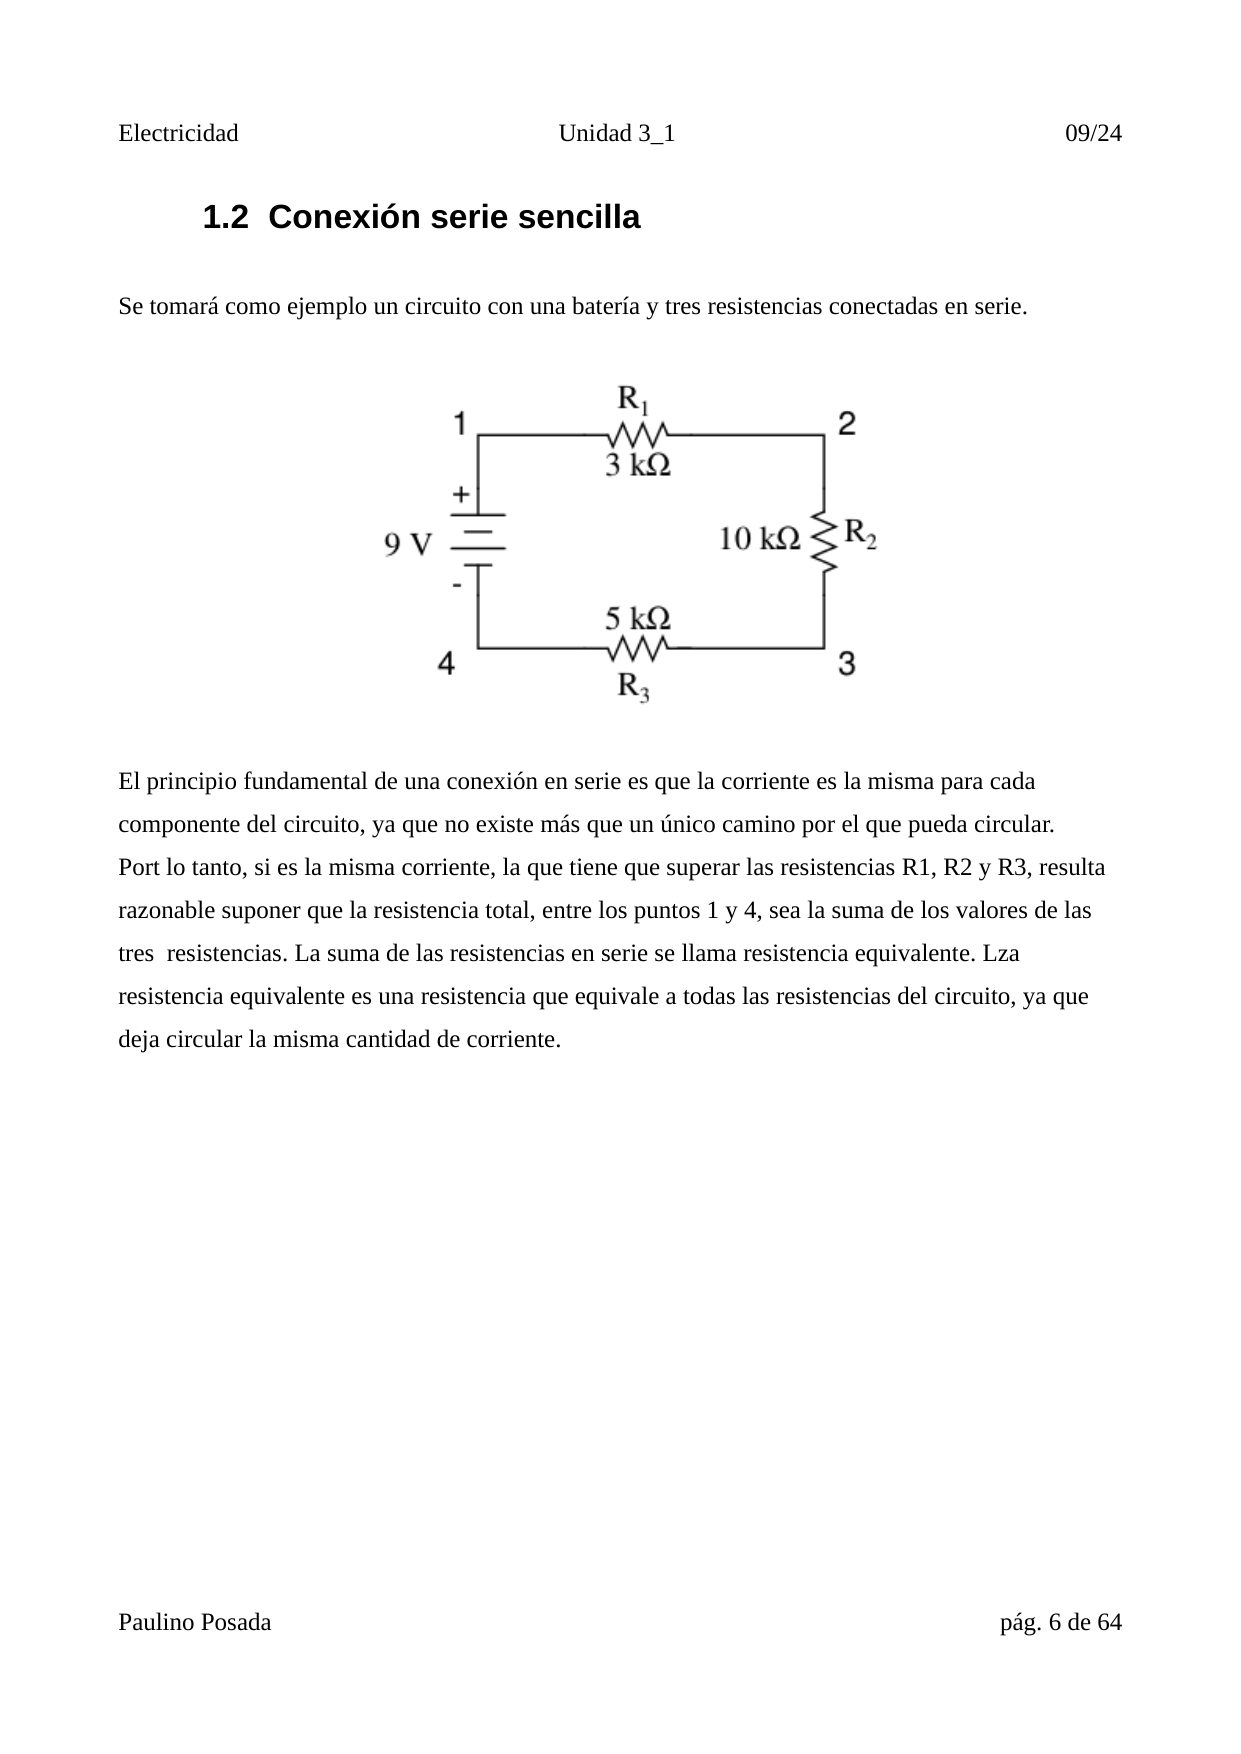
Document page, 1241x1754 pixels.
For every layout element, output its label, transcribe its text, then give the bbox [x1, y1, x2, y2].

text Se tomará como ejemplo un circuito con una batería y tres resistencias conectadas en serie. [118, 291, 1122, 320]
text Port lo tanto, si es la misma corriente, la que tiene que superar las resistencias R1, R2 y R3, resulta razonable suponer que la resistencia total, entre los puntos 1 y 4, sea la suma de los valores de las tres resistencias. La suma de las resistencias en serie se llama resistencia equivalente. Lza resistencia equivalente es una resistencia que equivale a todas las resistencias del circuito, ya que deja circular la misma cantidad de corriente. [118, 852, 1122, 1053]
picture [347, 377, 893, 711]
subtitle Conexión serie sencilla [193, 197, 1122, 236]
text El principio fundamental de una conexión en serie es que la corriente es la misma para cada componente del circuito, ya que no existe más que un único camino por el que pueda circular. [118, 766, 1122, 838]
